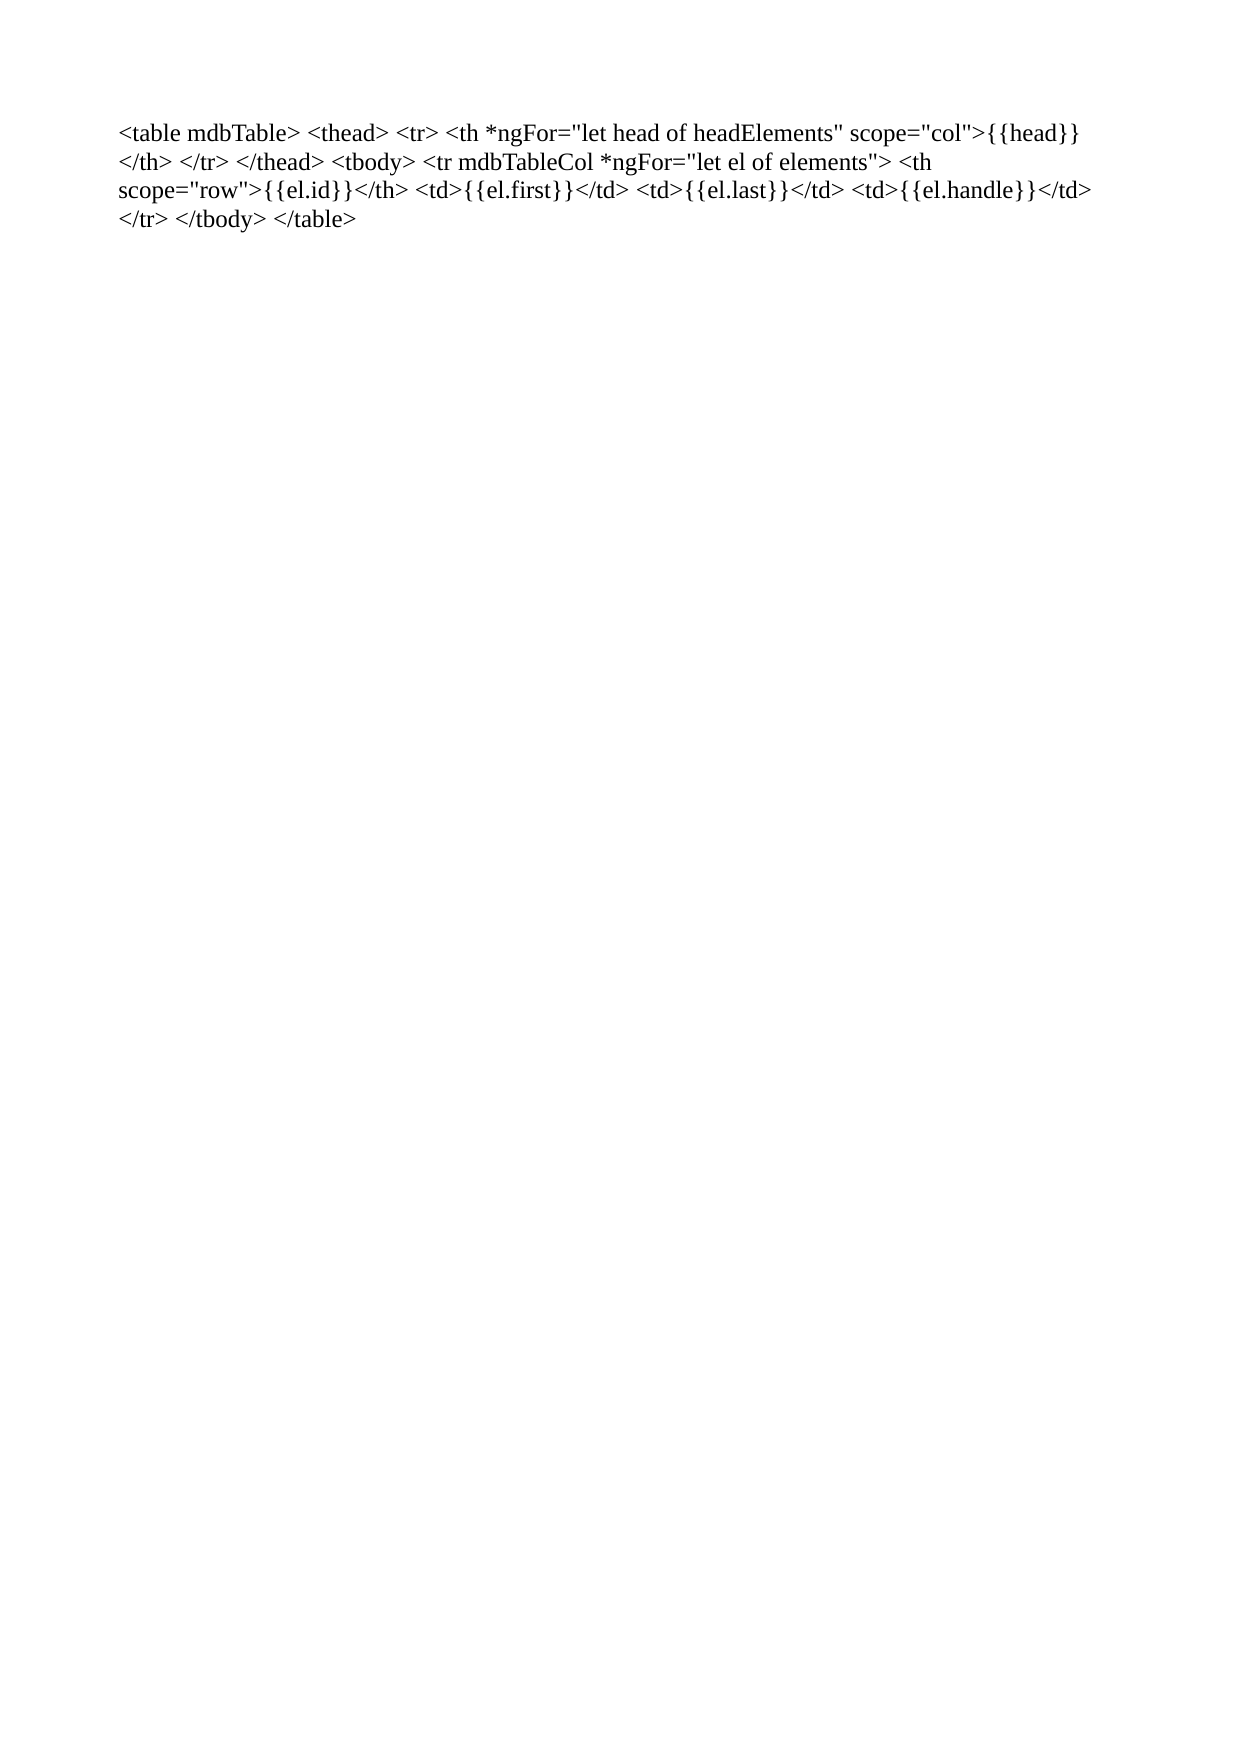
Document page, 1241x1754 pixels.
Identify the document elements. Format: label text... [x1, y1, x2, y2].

text <table mdbTable> <thead> <tr> <th *ngFor="let head of headElements" scope="col">{{head}} </th> </tr> </thead> <tbody> <tr mdbTableCol *ngFor="let el of elements"> <th scope="row">{{el.id}}</th> <td>{{el.first}}</td> <td>{{el.last}}</td> <td>{{el.handle}}</td> </tr> </tbody> </table> [118, 118, 1122, 233]
